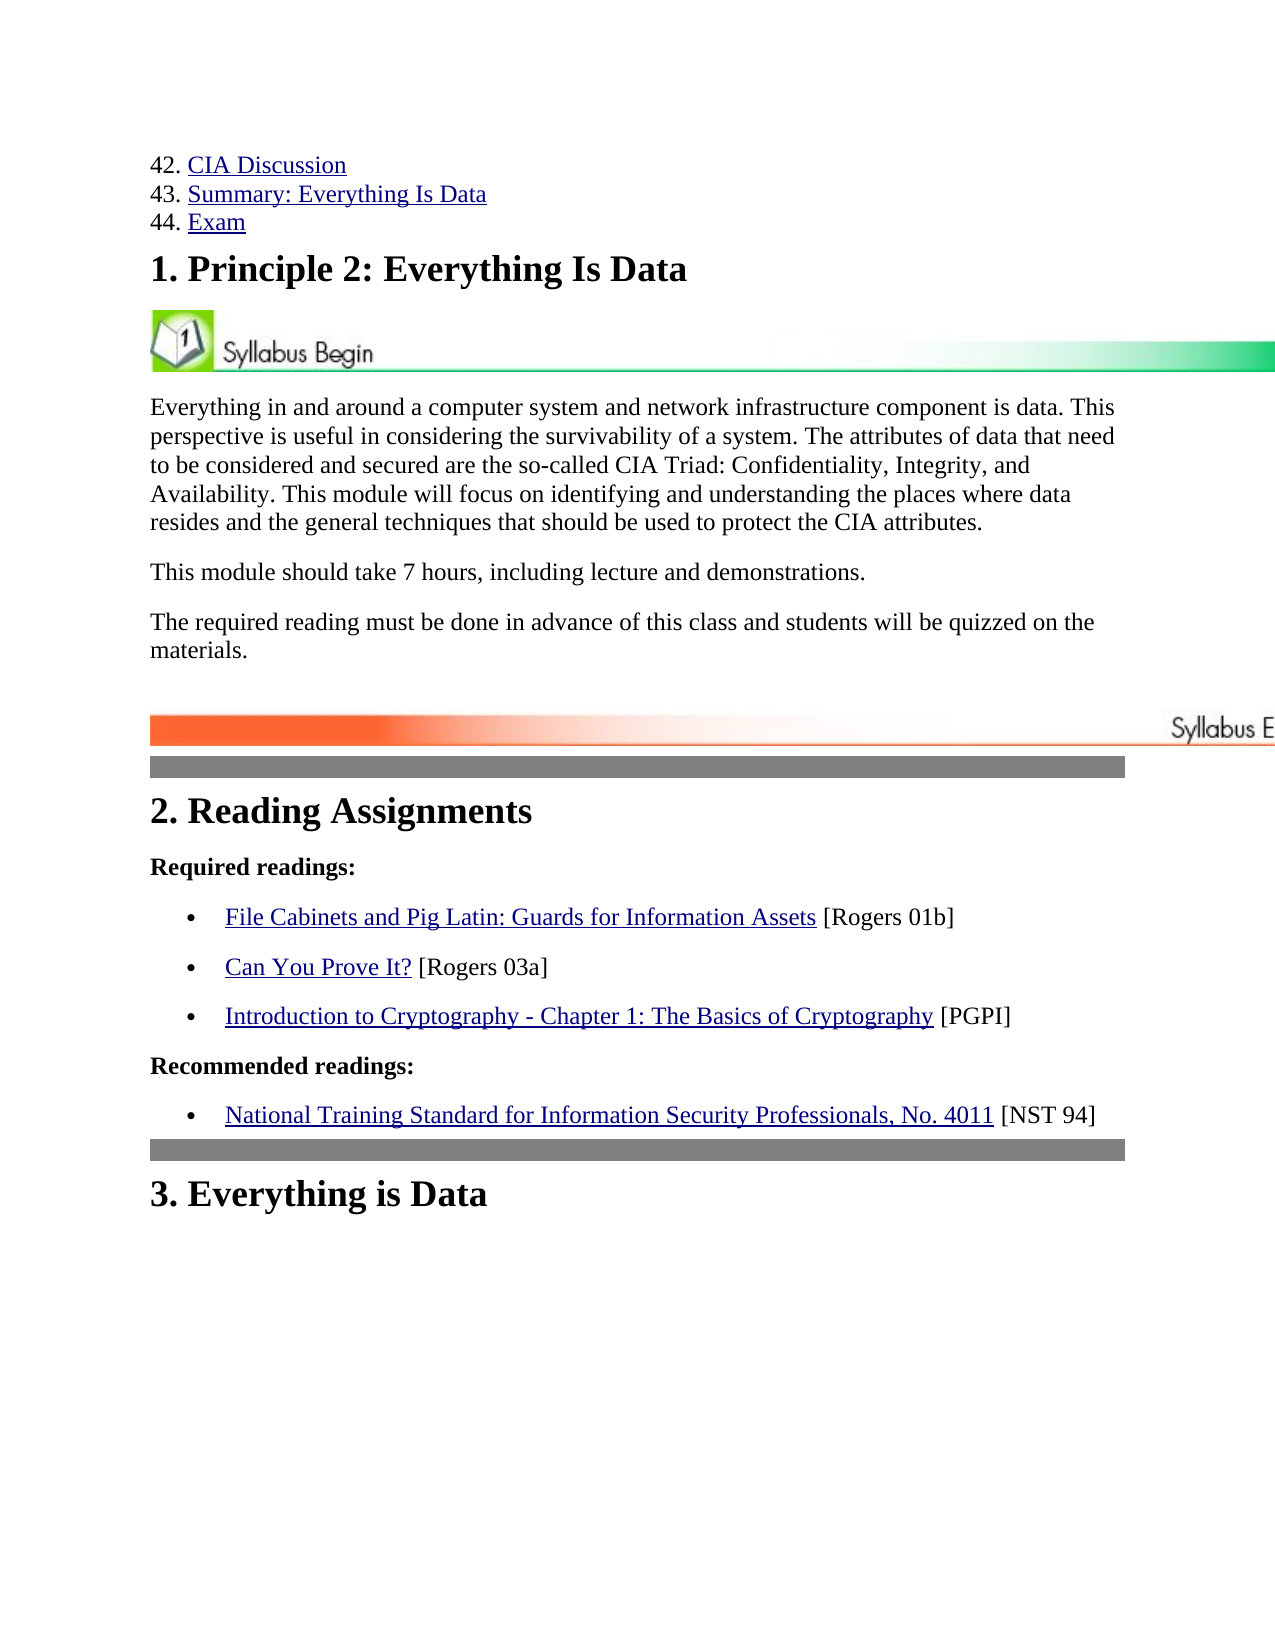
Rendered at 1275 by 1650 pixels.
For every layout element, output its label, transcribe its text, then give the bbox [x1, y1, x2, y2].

text Recommended readings: [150, 1051, 1125, 1079]
text The required reading must be done in advance of this class and students will be quizzed on the materials. [150, 607, 1125, 664]
subtitle 2. Reading Assignments [150, 788, 1125, 832]
list Can You Prove It? [Rogers 03a] [187, 952, 1125, 980]
text 43. Summary: Everything Is Data [150, 179, 1125, 207]
list File Cabinets and Pig Latin: Guards for Information Assets [Rogers 01b] [187, 902, 1125, 931]
text Required readings: [150, 852, 1125, 881]
text 44. Exam [150, 207, 1125, 236]
text 42. CIA Discussion [150, 150, 1125, 179]
subtitle 1. Principle 2: Everything Is Data [150, 247, 1125, 290]
subtitle 3. Everything is Data [150, 1172, 1125, 1215]
list Introduction to Cryptography - Chapter 1: The Basics of Cryptography [PGPI] [187, 1001, 1125, 1030]
text Everything in and around a computer system and network infrastructure component is data. This perspective is useful in considering the survivability of a system. The attributes of data that need to be considered and secured are the so-called CIA Triad: Confidentiality, Integrity, and Availability. This module will focus on identifying and understanding the places where data resides and the general techniques that should be used to protect the CIA attributes. [150, 392, 1125, 536]
list National Training Standard for Information Security Professionals, No. 4011 [NST 94] [187, 1100, 1125, 1129]
text This module should take 7 hours, including lecture and demonstrations. [150, 557, 1125, 586]
